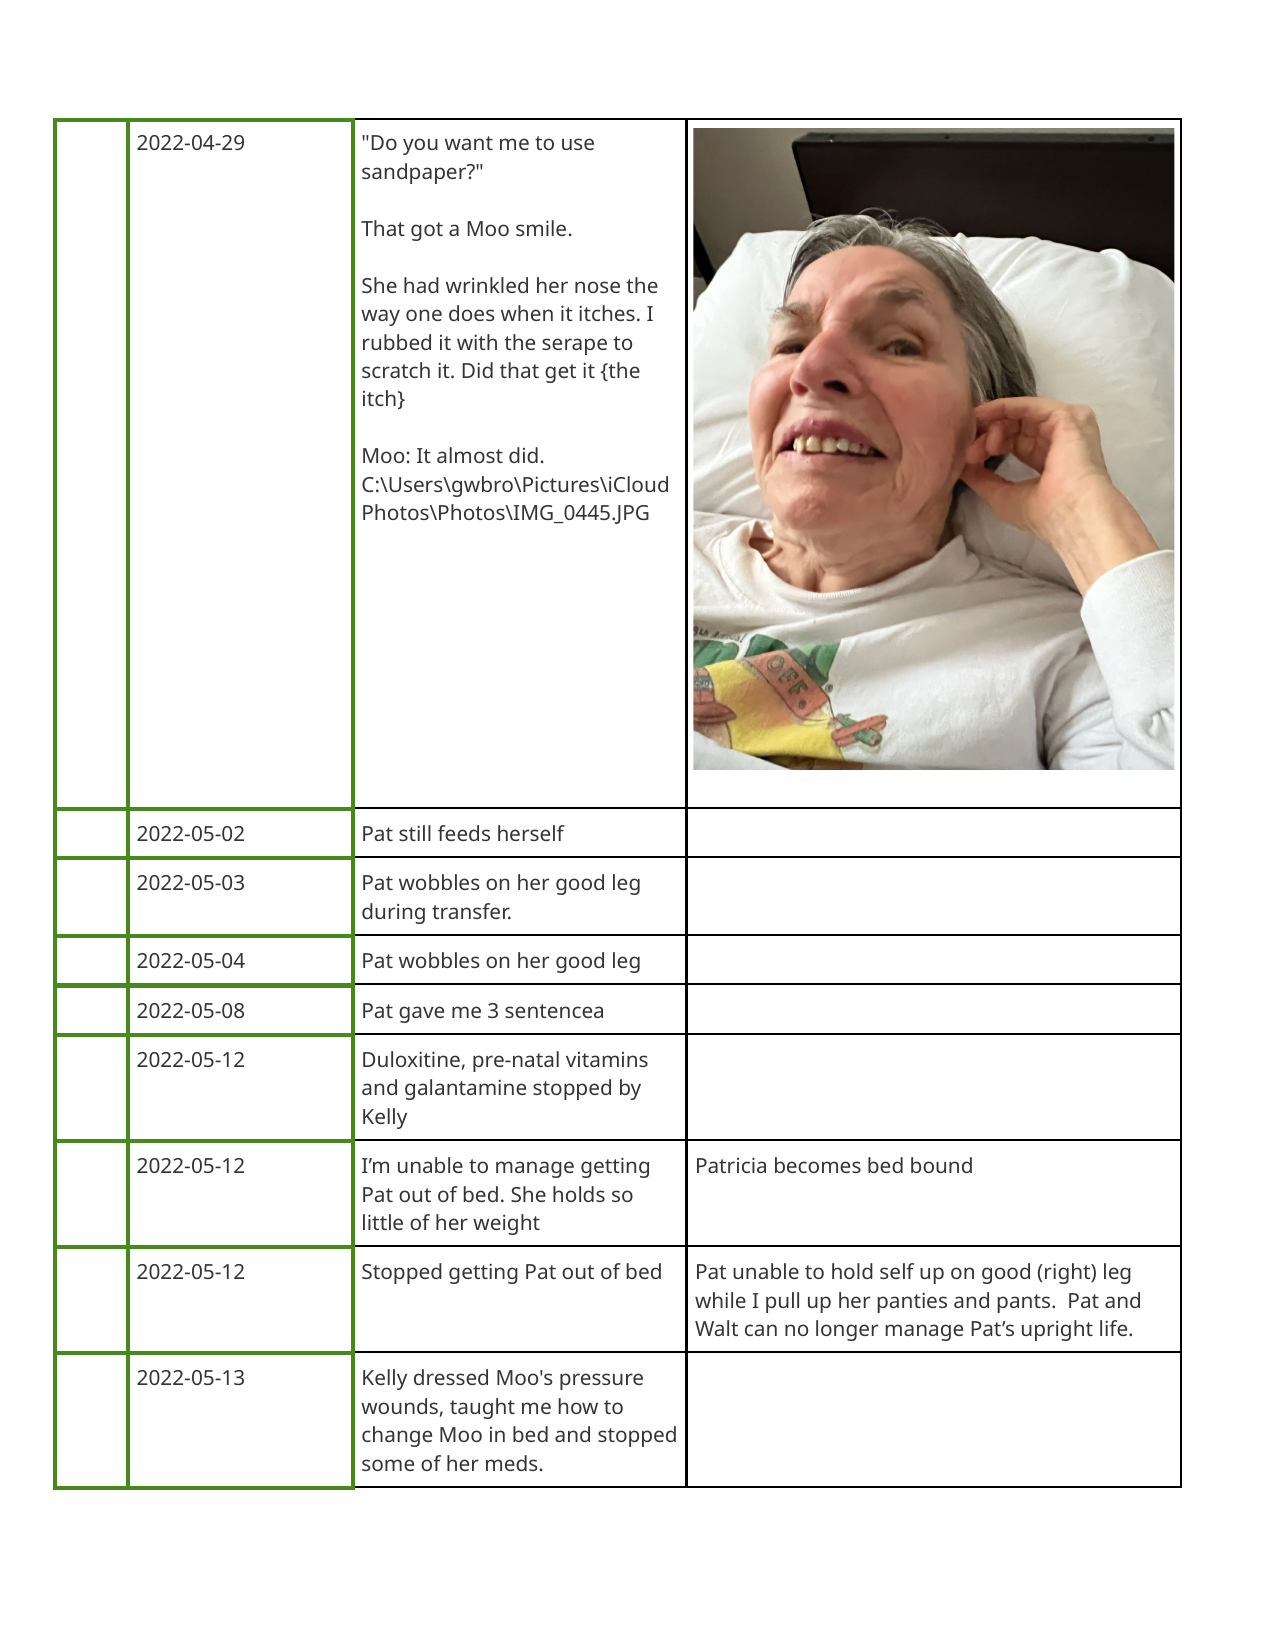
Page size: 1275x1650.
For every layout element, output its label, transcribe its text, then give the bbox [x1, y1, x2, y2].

table_cell Pat gave me 3 sentencea [355, 985, 685, 1033]
table_cell 2022-05-12 [130, 1037, 351, 1139]
table_cell [57, 811, 126, 856]
table_cell Stopped getting Pat out of bed [355, 1247, 685, 1351]
table_cell [57, 938, 126, 983]
table_cell [688, 858, 1180, 934]
table_cell [688, 120, 1180, 807]
table_cell Kelly dressed Moo's pressure wounds, taught me how to change Moo in bed and stopped some of her meds. [355, 1353, 685, 1486]
table_cell Pat unable to hold self up on good (right) leg while I pull up her panties and pants. Pat and Walt can no longer manage Pat’s upright life. [688, 1247, 1180, 1351]
table_cell [688, 1035, 1180, 1139]
table_cell [57, 1143, 126, 1245]
table_cell Pat still feeds herself [355, 809, 685, 856]
table_cell [57, 122, 126, 807]
table_cell [57, 1037, 126, 1139]
table_cell Duloxitine, pre-natal vitamins and galantamine stopped by Kelly [355, 1035, 685, 1139]
table_cell [688, 1353, 1180, 1486]
table_cell 2022-05-13 [130, 1355, 351, 1486]
table_cell [57, 988, 126, 1033]
table_cell 2022-05-08 [130, 988, 351, 1033]
table_cell 2022-05-04 [130, 938, 351, 983]
table_cell 2022-04-29 [130, 122, 351, 807]
table_cell [688, 936, 1180, 983]
table_cell [688, 985, 1180, 1033]
table_cell 2022-05-03 [130, 860, 351, 934]
table_cell [57, 1355, 126, 1486]
table_cell Pat wobbles on her good leg [355, 936, 685, 983]
table_cell Pat wobbles on her good leg during transfer. [355, 858, 685, 934]
table_cell 2022-05-12 [130, 1249, 351, 1351]
table_cell 2022-05-02 [130, 811, 351, 856]
table_cell [57, 1249, 126, 1351]
table_cell "Do you want me to use sandpaper?" That got a Moo smile. She had wrinkled her nose the way one does when it itches. I rubbed it with the serape to scratch it. Did that get it {the itch} Moo: It almost did. C:\Users\gwbro\Pictures\iCloud Photos\Photos\IMG_0445.JPG [355, 120, 685, 807]
table_cell [57, 860, 126, 934]
picture [693, 128, 1175, 770]
table_cell 2022-05-12 [130, 1143, 351, 1245]
table_cell Patricia becomes bed bound [688, 1141, 1180, 1245]
table_cell I’m unable to manage getting Pat out of bed. She holds so little of her weight [355, 1141, 685, 1245]
table_cell [688, 809, 1180, 856]
